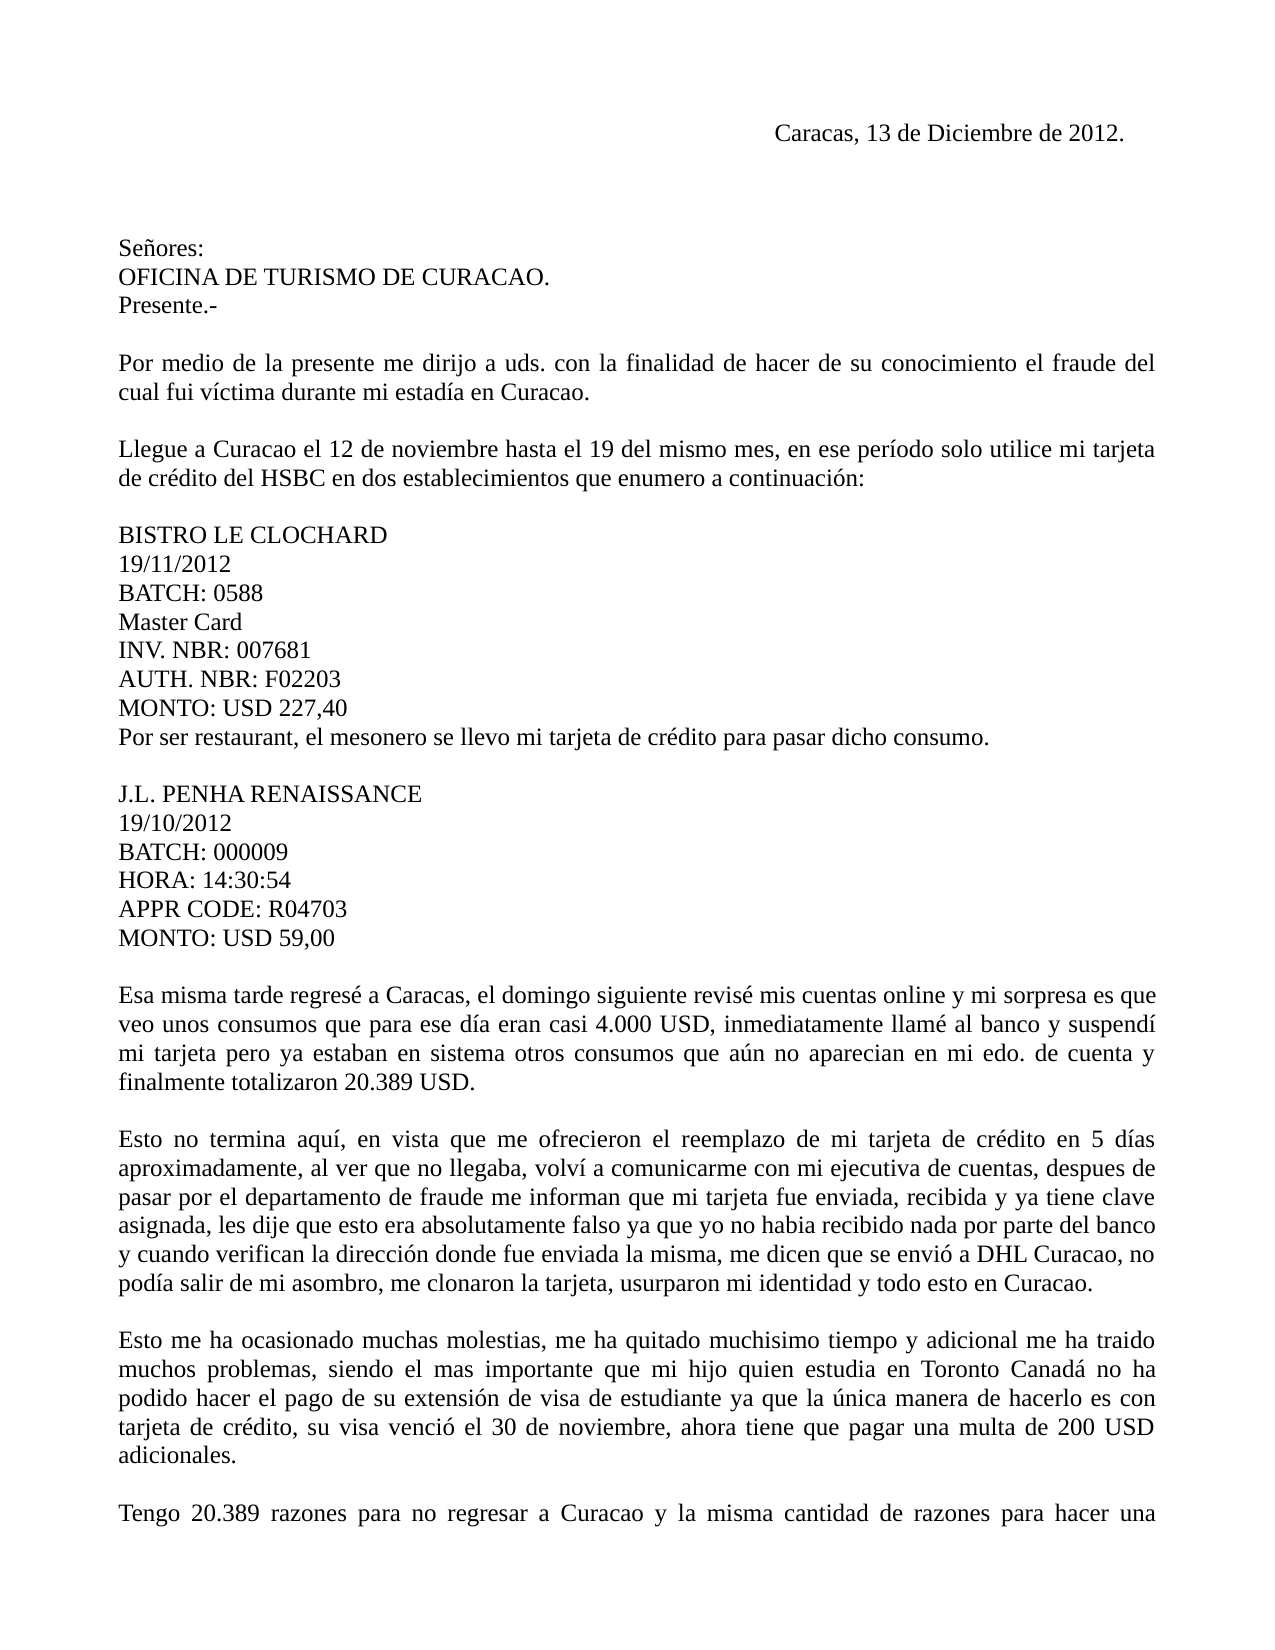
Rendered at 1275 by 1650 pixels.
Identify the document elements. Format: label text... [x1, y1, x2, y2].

text Caracas, 13 de Diciembre de 2012. [118, 118, 1157, 147]
text J.L. PENHA RENAISSANCE [118, 779, 1157, 808]
text MONTO: USD 59,00 [118, 923, 1157, 952]
text Señores: [118, 233, 1157, 262]
text HORA: 14:30:54 [118, 866, 1157, 894]
text Esto me ha ocasionado muchas molestias, me ha quitado muchisimo tiempo y adicional me ha traido muchos problemas, siendo el mas importante que mi hijo quien estudia en Toronto Canadá no ha podido hacer el pago de su extensión de visa de estudiante ya que la única manera de hacerlo es con tarjeta de crédito, su visa venció el 30 de noviembre, ahora tiene que pagar una multa de 200 USD adicionales. [118, 1326, 1157, 1469]
text AUTH. NBR: F02203 [118, 664, 1157, 693]
text 19/11/2012 [118, 549, 1157, 578]
text Tengo 20.389 razones para no regresar a Curacao y la misma cantidad de razones para hacer una [118, 1498, 1157, 1527]
text BISTRO LE CLOCHARD [118, 521, 1157, 549]
text Por medio de la presente me dirijo a uds. con la finalidad de hacer de su conocimiento el fraude del cual fui víctima durante mi estadía en Curacao. [118, 348, 1157, 406]
text APPR CODE: R04703 [118, 894, 1157, 923]
text Llegue a Curacao el 12 de noviembre hasta el 19 del mismo mes, en ese período solo utilice mi tarjeta de crédito del HSBC en dos establecimientos que enumero a continuación: [118, 434, 1157, 492]
text BATCH: 000009 [118, 837, 1157, 866]
text OFICINA DE TURISMO DE CURACAO. [118, 262, 1157, 291]
text INV. NBR: 007681 [118, 636, 1157, 664]
text MONTO: USD 227,40 [118, 693, 1157, 722]
text Esto no termina aquí, en vista que me ofrecieron el reemplazo de mi tarjeta de crédito en 5 días aproximadamente, al ver que no llegaba, volví a comunicarme con mi ejecutiva de cuentas, despues de pasar por el departamento de fraude me informan que mi tarjeta fue enviada, recibida y ya tiene clave asignada, les dije que esto era absolutamente falso ya que yo no habia recibido nada por parte del banco y cuando verifican la dirección donde fue enviada la misma, me dicen que se envió a DHL Curacao, no podía salir de mi asombro, me clonaron la tarjeta, usurparon mi identidad y todo esto en Curacao. [118, 1124, 1157, 1297]
text Por ser restaurant, el mesonero se llevo mi tarjeta de crédito para pasar dicho consumo. [118, 722, 1157, 751]
text Presente.- [118, 291, 1157, 319]
text Esa misma tarde regresé a Caracas, el domingo siguiente revisé mis cuentas online y mi sorpresa es que veo unos consumos que para ese día eran casi 4.000 USD, inmediatamente llamé al banco y suspendí mi tarjeta pero ya estaban en sistema otros consumos que aún no aparecian en mi edo. de cuenta y finalmente totalizaron 20.389 USD. [118, 981, 1157, 1096]
text Master Card [118, 607, 1157, 636]
text 19/10/2012 [118, 808, 1157, 837]
text BATCH: 0588 [118, 578, 1157, 607]
